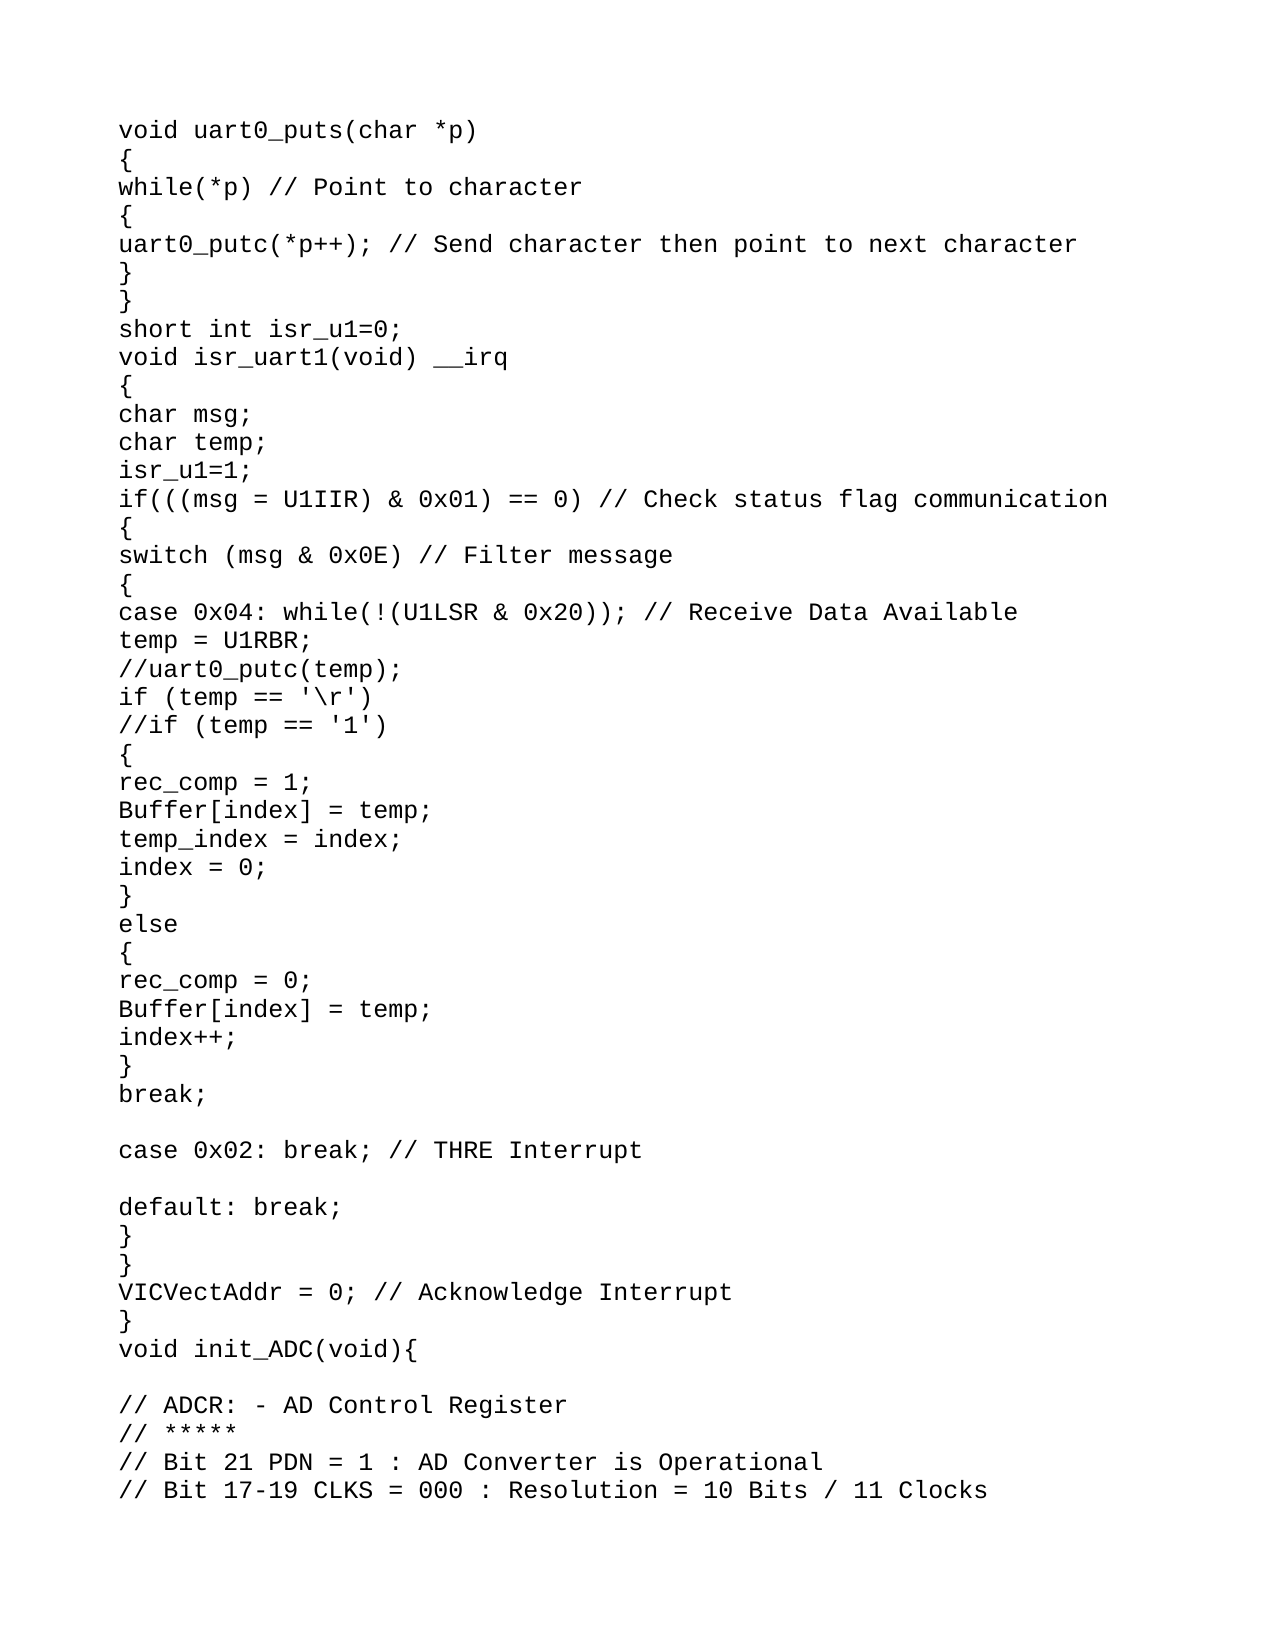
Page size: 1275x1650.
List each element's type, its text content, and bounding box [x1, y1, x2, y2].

text void uart0_puts(char *p) { while(*p) // Point to character { uart0_putc(*p++); // Send character then point to next character } } short int isr_u1=0; void isr_uart1(void) __irq { char msg; char temp; isr_u1=1; if(((msg = U1IIR) & 0x01) == 0) // Check status flag communication { switch (msg & 0x0E) // Filter message { case 0x04: while(!(U1LSR & 0x20)); // Receive Data Available temp = U1RBR; //uart0_putc(temp); if (temp == '\r') //if (temp == '1') { rec_comp = 1; Buffer[index] = temp; temp_index = index; index = 0; } else { rec_comp = 0; Buffer[index] = temp; index++; } break; case 0x02: break; // THRE Interrupt default: break; } } VICVectAddr = 0; // Acknowledge Interrupt } void init_ADC(void){ // ADCR: - AD Control Register // ***** // Bit 21 PDN = 1 : AD Converter is Operational // Bit 17-19 CLKS = 000 : Resolution = 10 Bits / 11 Clocks [118, 118, 1157, 1506]
